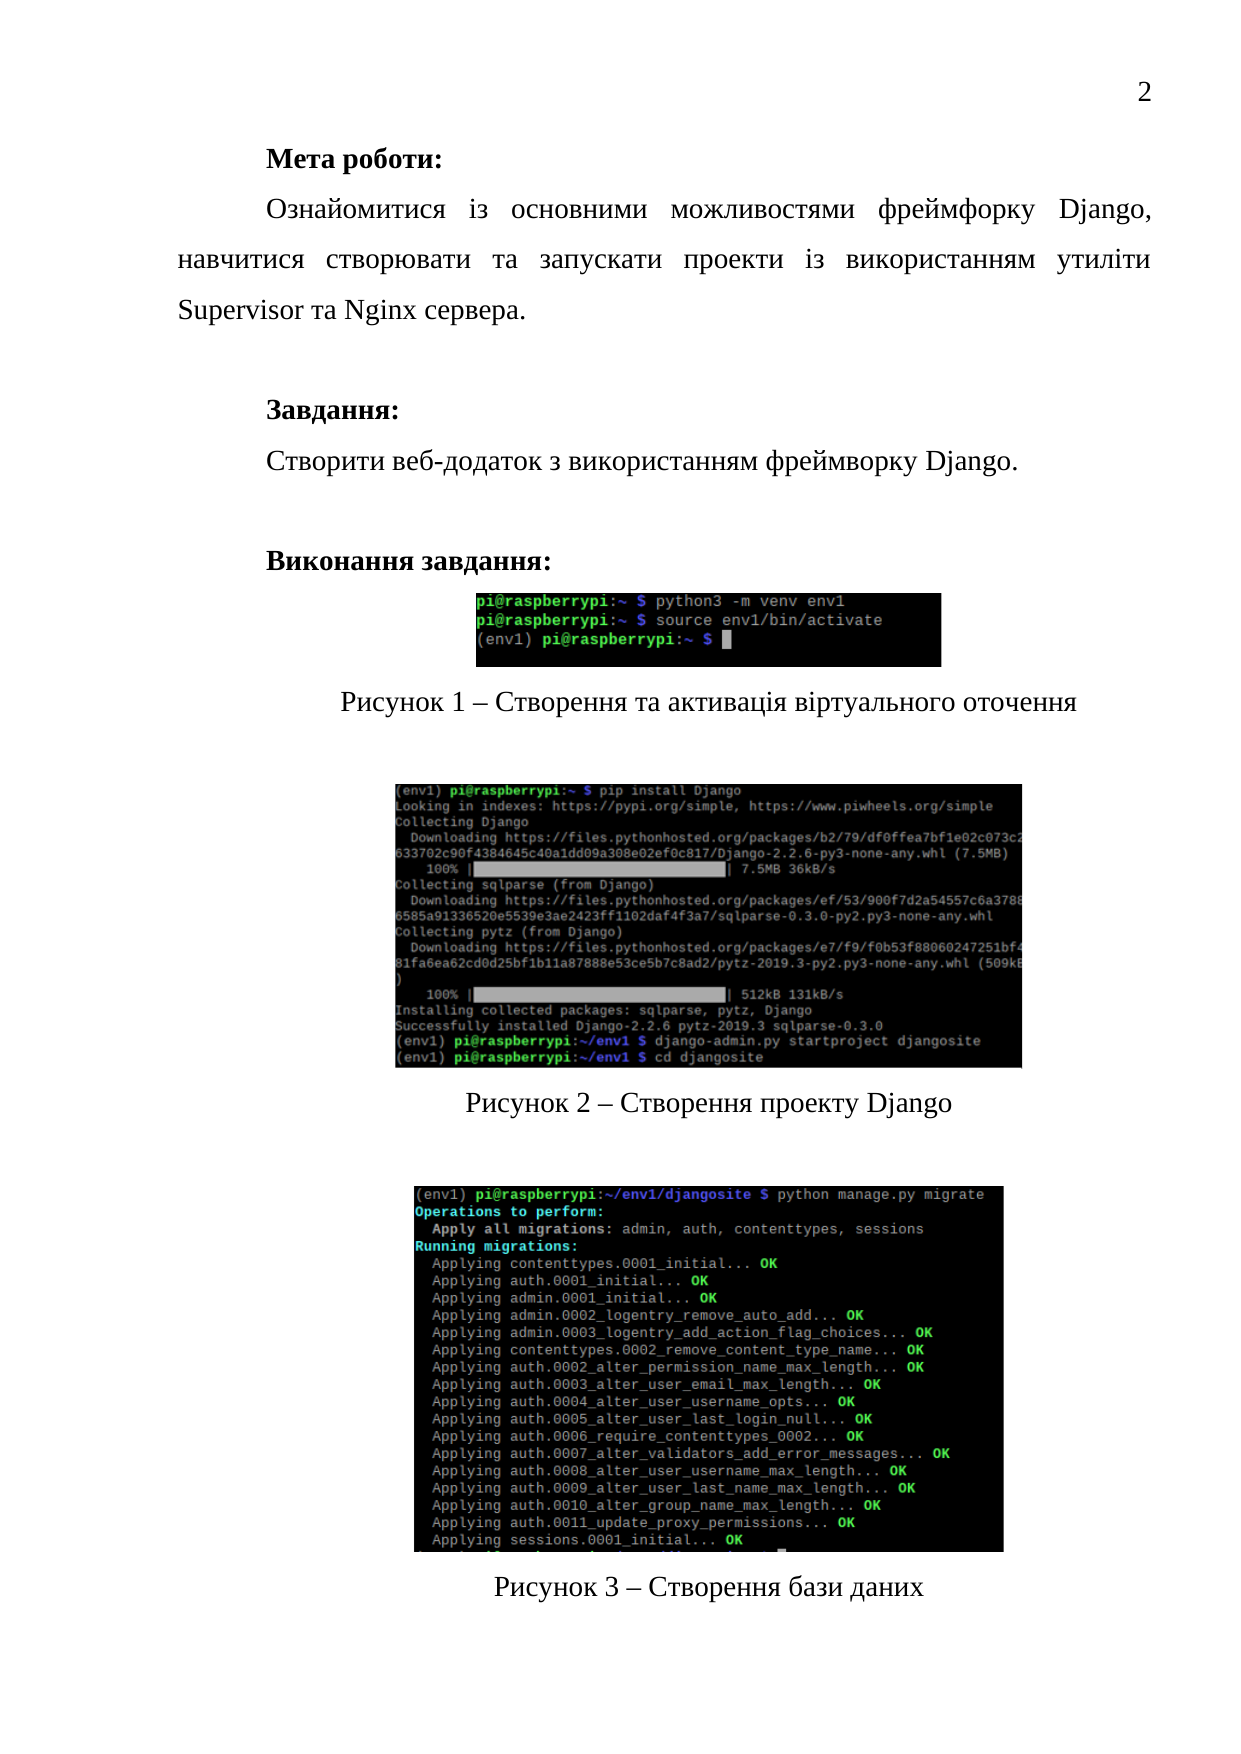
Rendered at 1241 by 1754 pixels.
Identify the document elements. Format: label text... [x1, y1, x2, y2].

text Рисунок 2 – Створення проекту Django [177, 1086, 1152, 1119]
text Створити веб-додаток з використанням фреймворку Django. [177, 443, 1152, 476]
picture [476, 593, 942, 667]
picture [395, 784, 1023, 1069]
text Ознайомитися із основними можливостями фреймфорку Django, навчитися створювати та запускати проекти із використанням утиліти Supervisor та Nginx сервера. [177, 191, 1152, 325]
text Виконання завдання: [177, 543, 1152, 577]
text Завдання: [177, 392, 1152, 426]
text Мета роботи: [177, 141, 1152, 174]
text Рисунок 1 – Створення та активація віртуального оточення [177, 684, 1152, 717]
picture [413, 1186, 1004, 1552]
text Рисунок 3 – Створення бази даних [177, 1569, 1152, 1602]
